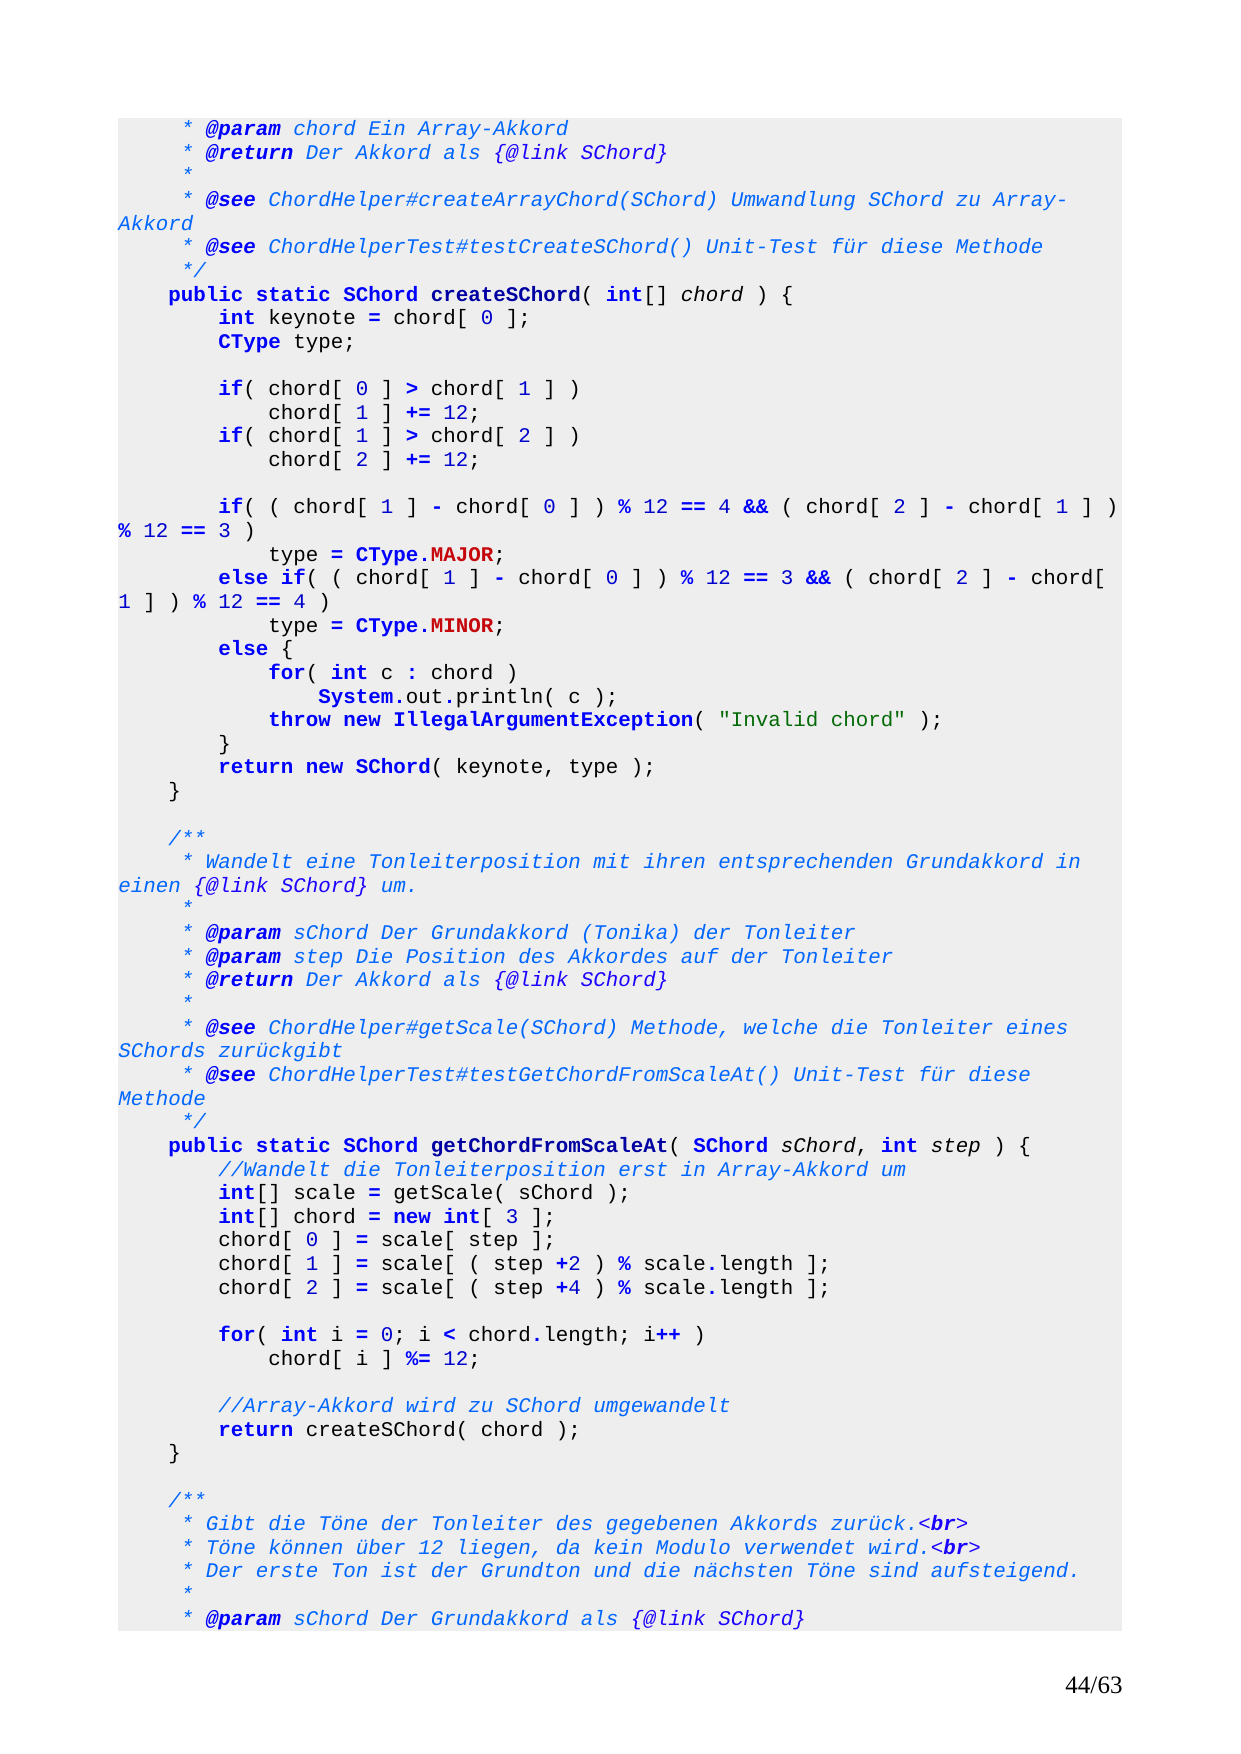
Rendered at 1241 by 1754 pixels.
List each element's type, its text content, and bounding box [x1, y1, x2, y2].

text if( chord[ 1 ] > chord[ 2 ] ) [118, 426, 1122, 449]
text * @return Der Akkord als {@link SChord} [118, 142, 1122, 165]
text public static SChord createSChord( int[] chord ) { [118, 284, 1122, 307]
text */ [118, 1111, 1122, 1135]
text if( ( chord[ 1 ] - chord[ 0 ] ) % 12 == 4 && ( chord[ 2 ] - chord[ 1 ] ) % 12 == 3 ) [118, 496, 1122, 544]
text type = CType.MAJOR; [118, 544, 1122, 567]
text for( int c : chord ) [118, 662, 1122, 686]
text for( int i = 0; i < chord.length; i++ ) [118, 1324, 1122, 1348]
text * @param step Die Position des Akkordes auf der Tonleiter [118, 946, 1122, 969]
text else if( ( chord[ 1 ] - chord[ 0 ] ) % 12 == 3 && ( chord[ 2 ] - chord[ 1 ] ) % 12 == 4 ) [118, 567, 1122, 615]
text * @see ChordHelperTest#testCreateSChord() Unit-Test für diese Methode [118, 236, 1122, 260]
text chord[ i ] %= 12; [118, 1348, 1122, 1371]
text chord[ 1 ] = scale[ ( step +2 ) % scale.length ]; [118, 1253, 1122, 1277]
text * [118, 165, 1122, 189]
text System.out.println( c ); [118, 686, 1122, 709]
text type = CType.MINOR; [118, 615, 1122, 638]
text * @param sChord Der Grundakkord (Tonika) der Tonleiter [118, 922, 1122, 946]
text */ [118, 260, 1122, 284]
text return new SChord( keynote, type ); [118, 757, 1122, 780]
text * [118, 898, 1122, 922]
text else { [118, 638, 1122, 662]
text * @see ChordHelper#getScale(SChord) Methode, welche die Tonleiter eines SChords zurückgibt [118, 1017, 1122, 1064]
text * @return Der Akkord als {@link SChord} [118, 969, 1122, 993]
text /** [118, 1489, 1122, 1513]
text * Töne können über 12 liegen, da kein Modulo verwendet wird.<br> [118, 1537, 1122, 1561]
text } [118, 1442, 1122, 1466]
text public static SChord getChordFromScaleAt( SChord sChord, int step ) { [118, 1135, 1122, 1158]
text } [118, 780, 1122, 804]
text * @param sChord Der Grundakkord als {@link SChord} [118, 1608, 1122, 1631]
text chord[ 2 ] = scale[ ( step +4 ) % scale.length ]; [118, 1277, 1122, 1300]
text return createSChord( chord ); [118, 1419, 1122, 1442]
text int[] scale = getScale( sChord ); [118, 1182, 1122, 1206]
text } [118, 733, 1122, 757]
text * @param chord Ein Array-Akkord [118, 118, 1122, 142]
text CType type; [118, 331, 1122, 354]
text chord[ 0 ] = scale[ step ]; [118, 1229, 1122, 1253]
text int keynote = chord[ 0 ]; [118, 307, 1122, 331]
text * @see ChordHelperTest#testGetChordFromScaleAt() Unit-Test für diese Methode [118, 1064, 1122, 1111]
text //Wandelt die Tonleiterposition erst in Array-Akkord um [118, 1158, 1122, 1182]
text if( chord[ 0 ] > chord[ 1 ] ) [118, 378, 1122, 402]
text /** [118, 827, 1122, 851]
text * [118, 993, 1122, 1017]
text int[] chord = new int[ 3 ]; [118, 1206, 1122, 1229]
text * Der erste Ton ist der Grundton und die nächsten Töne sind aufsteigend. [118, 1561, 1122, 1584]
text * Gibt die Töne der Tonleiter des gegebenen Akkords zurück.<br> [118, 1513, 1122, 1537]
text chord[ 2 ] += 12; [118, 449, 1122, 473]
text * @see ChordHelper#createArrayChord(SChord) Umwandlung SChord zu Array-Akkord [118, 189, 1122, 236]
text * Wandelt eine Tonleiterposition mit ihren entsprechenden Grundakkord in einen {@link SChord} um. [118, 851, 1122, 898]
text * [118, 1584, 1122, 1608]
text throw new IllegalArgumentException( "Invalid chord" ); [118, 709, 1122, 733]
text //Array-Akkord wird zu SChord umgewandelt [118, 1395, 1122, 1419]
text chord[ 1 ] += 12; [118, 402, 1122, 426]
